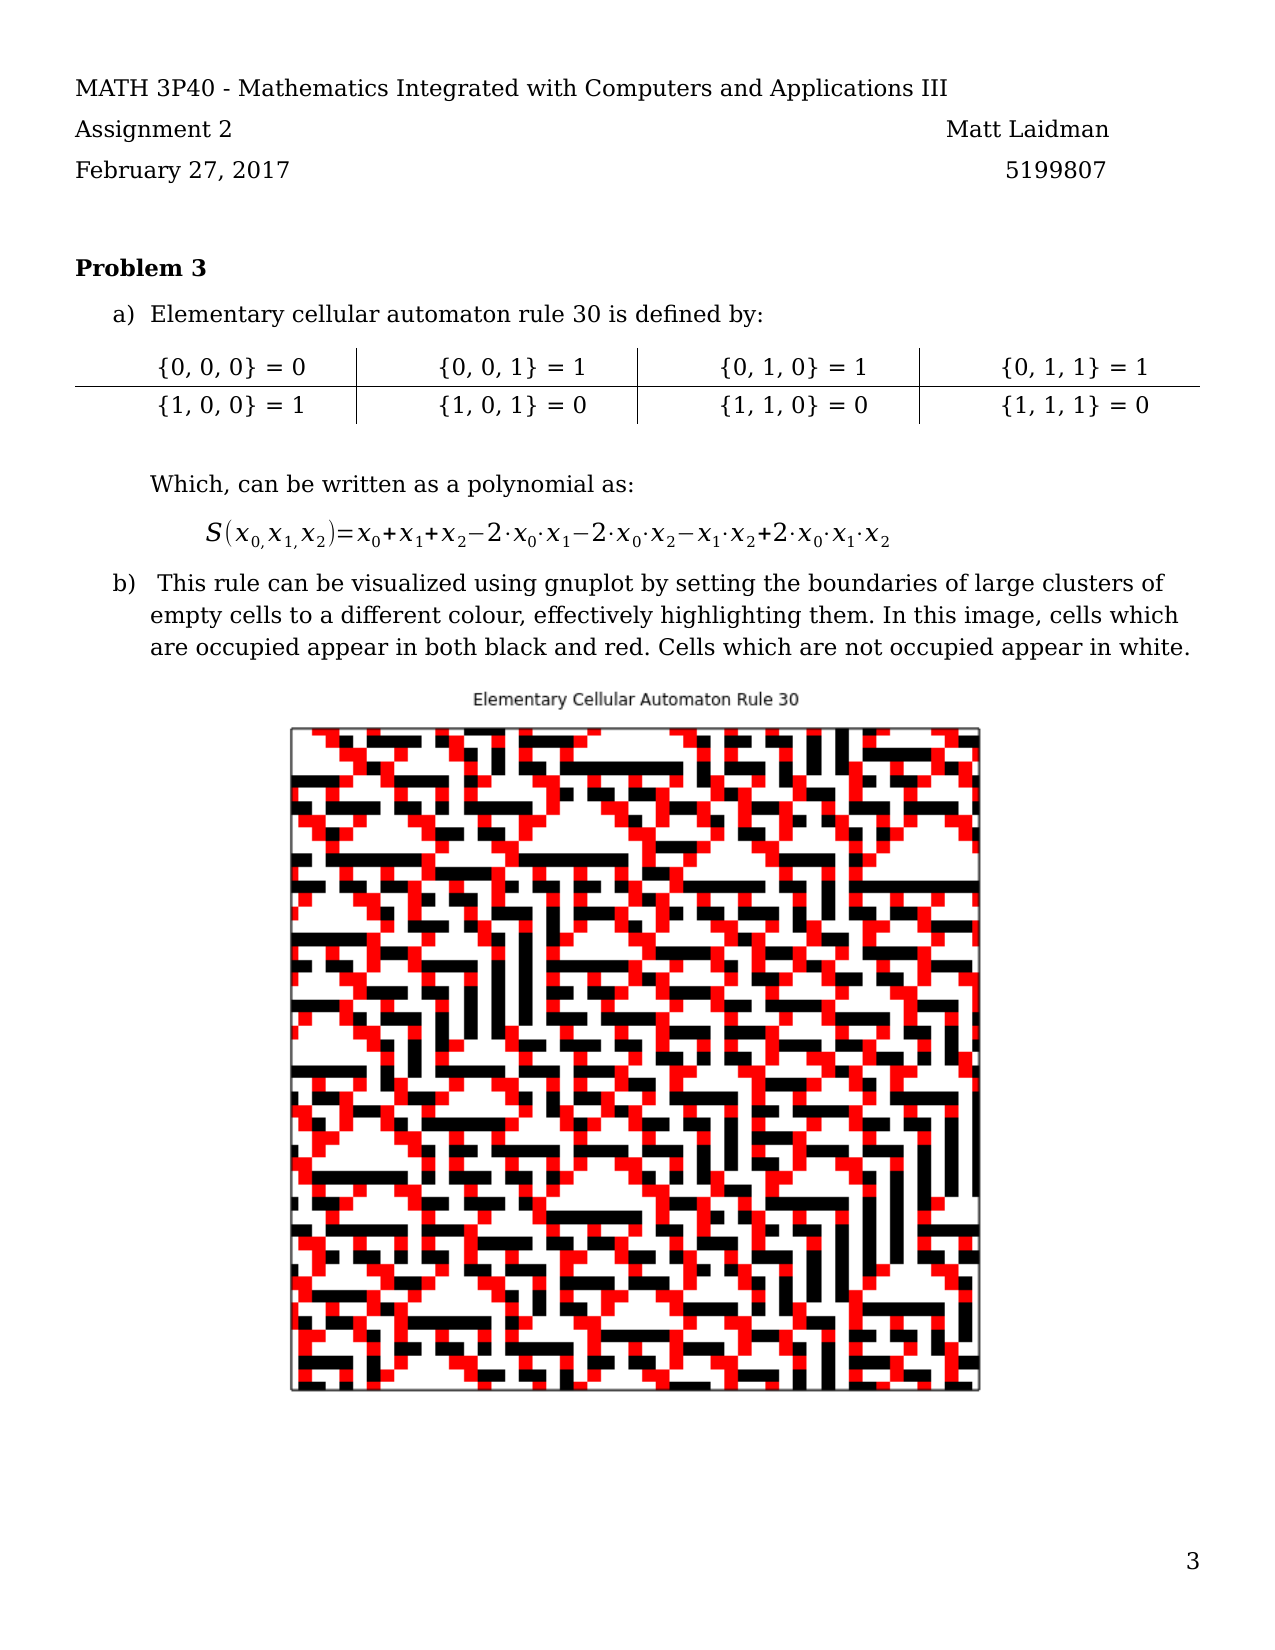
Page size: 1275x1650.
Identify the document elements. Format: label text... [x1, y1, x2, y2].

picture [267, 670, 1008, 1408]
table_cell {1, 1, 0} = 0 [638, 387, 919, 424]
table_header {0, 1, 0} = 1 [638, 348, 919, 386]
text Problem 3 [75, 254, 1200, 281]
list Elementary cellular automaton rule 30 is defined by: [112, 301, 1200, 328]
table_header {0, 0, 0} = 0 [75, 348, 356, 386]
list Which, can be written as a polynomial as: [112, 471, 1200, 497]
table_header {0, 1, 1} = 1 [920, 348, 1200, 386]
table_header {0, 0, 1} = 1 [357, 348, 637, 386]
list This rule can be visualized using gnuplot by setting the boundaries of large clusters of empty cells to a different colour, effectively highlighting them. In this image, cells which are occupied appear in both black and red. Cells which are not occupied appear in white. [112, 570, 1200, 661]
table_cell {1, 0, 0} = 1 [75, 387, 356, 424]
table_cell {1, 1, 1} = 0 [920, 387, 1200, 424]
table_cell {1, 0, 1} = 0 [357, 387, 637, 424]
